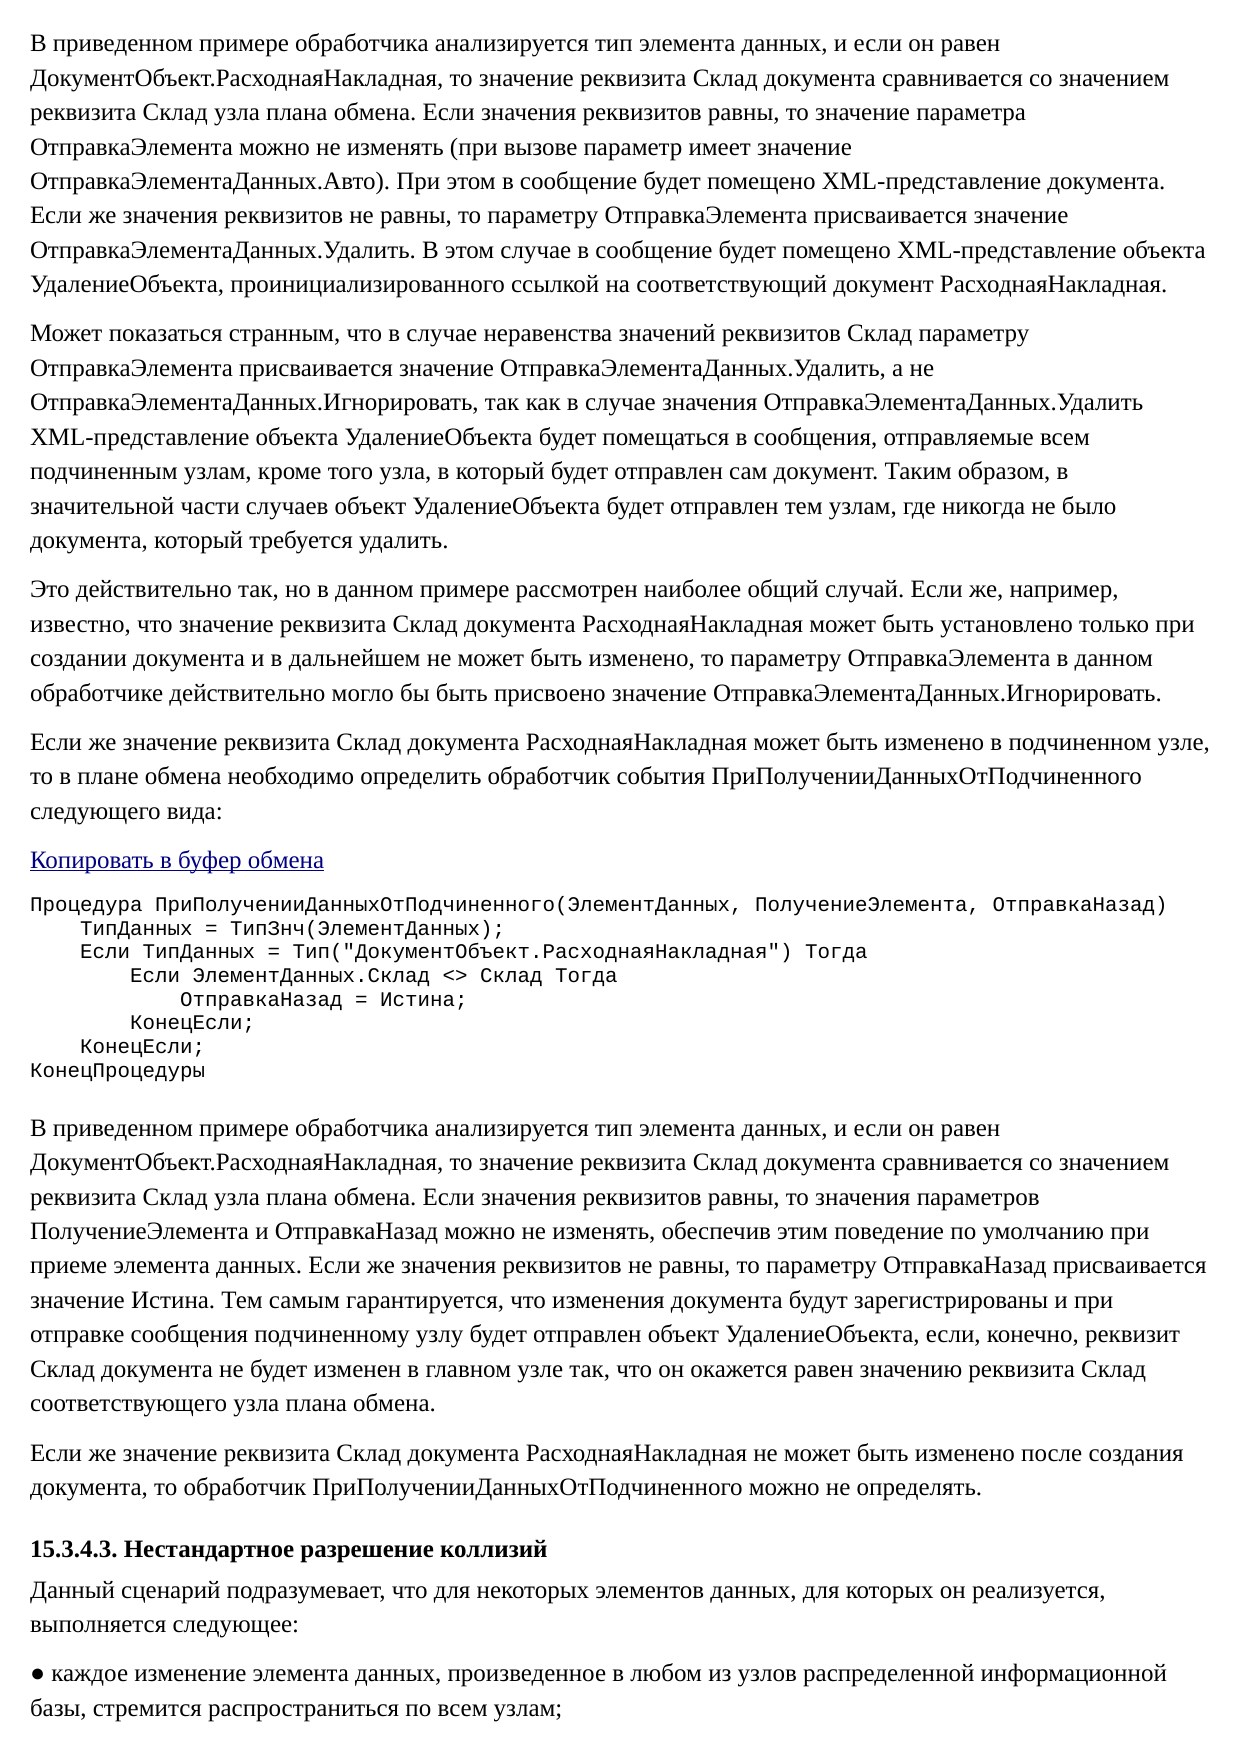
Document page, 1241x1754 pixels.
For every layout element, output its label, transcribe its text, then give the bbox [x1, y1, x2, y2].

text Данный сценарий подразумевает, что для некоторых элементов данных, для которых он реализуется, выполняется следующее: [30, 1575, 1211, 1638]
text В приведенном примере обработчика анализируется тип элемента данных, и если он равен ДокументОбъект.РасходнаяНакладная, то значение реквизита Склад документа сравнивается со значением реквизита Склад узла плана обмена. Если значения реквизитов равны, то значение параметра ОтправкаЭлемента можно не изменять (при вызове параметр имеет значение ОтправкаЭлементаДанных.Авто). При этом в сообщение будет помещено XML-представление документа. Если же значения реквизитов не равны, то параметру ОтправкаЭлемента присваивается значение ОтправкаЭлементаДанных.Удалить. В этом случае в сообщение будет помещено XML-представление объекта УдалениеОбъекта, проинициализированного ссылкой на соответствующий документ РасходнаяНакладная. [30, 28, 1211, 298]
text КонецПроцедуры [30, 1059, 1211, 1083]
text Если же значение реквизита Склад документа РасходнаяНакладная не может быть изменено после создания документа, то обработчик ПриПолученииДанныхОтПодчиненного можно не определять. [30, 1438, 1211, 1501]
subtitle 15.3.4.3. Нестандартное разрешение коллизий [30, 1534, 1211, 1562]
text Если же значение реквизита Склад документа РасходнаяНакладная может быть изменено в подчиненном узле, то в плане обмена необходимо определить обработчик события ПриПолученииДанныхОтПодчиненного следующего вида: [30, 727, 1211, 825]
text Копировать в буфер обмена [30, 845, 1211, 874]
text Это действительно так, но в данном примере рассмотрен наиболее общий случай. Если же, например, известно, что значение реквизита Склад документа РасходнаяНакладная может быть установлено только при создании документа и в дальнейшем не может быть изменено, то параметру ОтправкаЭлемента в данном обработчике действительно могло бы быть присвоено значение ОтправкаЭлементаДанных.Игнорировать. [30, 574, 1211, 707]
text Если ТипДанных = Тип("ДокументОбъект.РасходнаяНакладная") Тогда [30, 941, 1211, 965]
text Если ЭлементДанных.Склад <> Склад Тогда [30, 965, 1211, 989]
text Процедура ПриПолученииДанныхОтПодчиненного(ЭлементДанных, ПолучениеЭлемента, ОтправкаНазад) [30, 894, 1211, 918]
text ОтправкаНазад = Истина; [30, 989, 1211, 1012]
text Может показаться странным, что в случае неравенства значений реквизитов Склад параметру ОтправкаЭлемента присваивается значение ОтправкаЭлементаДанных.Удалить, а не ОтправкаЭлементаДанных.Игнорировать, так как в случае значения ОтправкаЭлементаДанных.Удалить XML-представление объекта УдалениеОбъекта будет помещаться в сообщения, отправляемые всем подчиненным узлам, кроме того узла, в который будет отправлен сам документ. Таким образом, в значительной части случаев объект УдалениеОбъекта будет отправлен тем узлам, где никогда не было документа, который требуется удалить. [30, 318, 1211, 554]
text КонецЕсли; [30, 1036, 1211, 1059]
text В приведенном примере обработчика анализируется тип элемента данных, и если он равен ДокументОбъект.РасходнаяНакладная, то значение реквизита Склад документа сравнивается со значением реквизита Склад узла плана обмена. Если значения реквизитов равны, то значения параметров ПолучениеЭлемента и ОтправкаНазад можно не изменять, обеспечив этим поведение по умолчанию при приеме элемента данных. Если же значения реквизитов не равны, то параметру ОтправкаНазад присваивается значение Истина. Тем самым гарантируется, что изменения документа будут зарегистрированы и при отправке сообщения подчиненному узлу будет отправлен объект УдалениеОбъекта, если, конечно, реквизит Склад документа не будет изменен в главном узле так, что он окажется равен значению реквизита Склад соответствующего узла плана обмена. [30, 1113, 1211, 1417]
text КонецЕсли; [30, 1012, 1211, 1036]
text ● каждое изменение элемента данных, произведенное в любом из узлов распределенной информационной базы, стремится распространиться по всем узлам; [30, 1658, 1211, 1722]
text ТипДанных = ТипЗнч(ЭлементДанных); [30, 918, 1211, 941]
